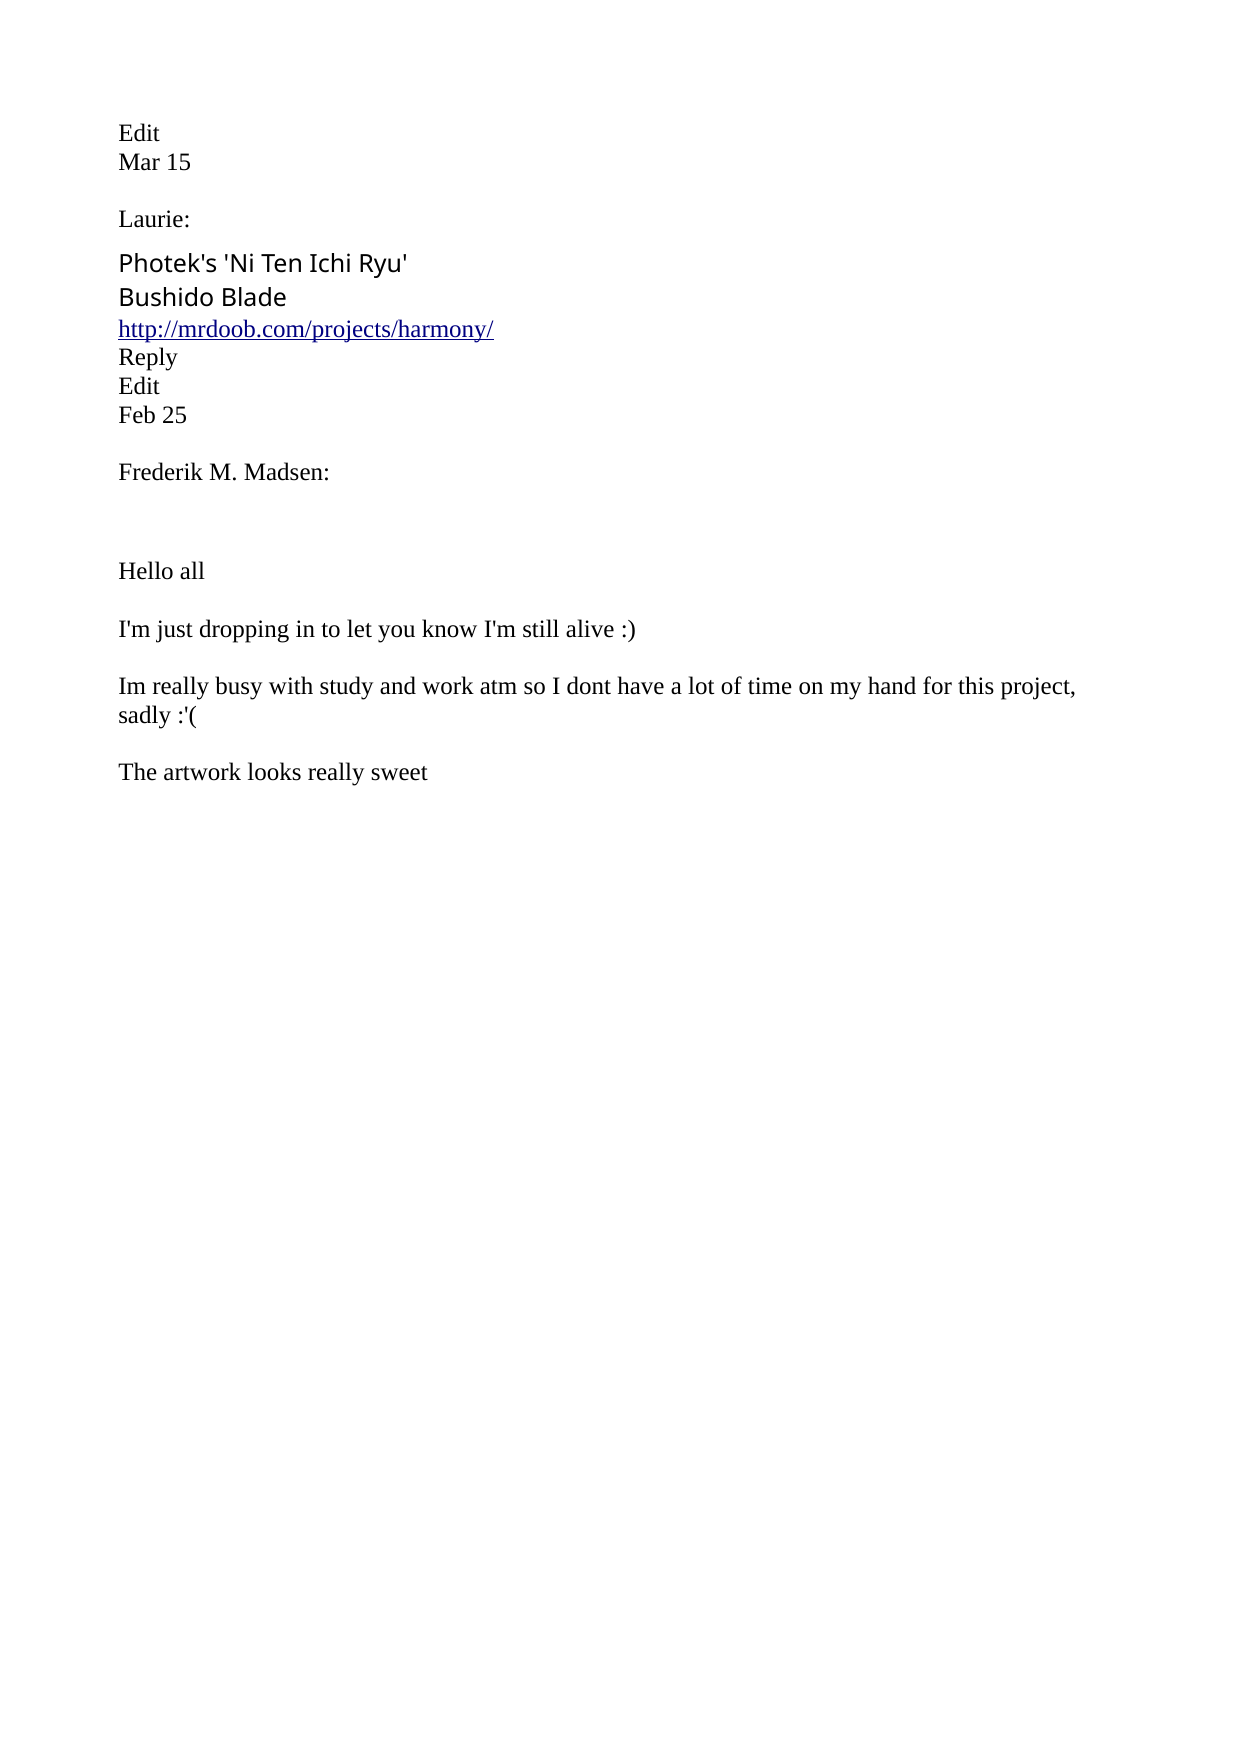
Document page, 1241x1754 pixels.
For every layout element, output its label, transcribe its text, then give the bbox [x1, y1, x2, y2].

text Reply [118, 342, 1122, 371]
text Frederik M. Madsen: [118, 457, 1122, 486]
list http://mrdoob.com/projects/harmony/ [118, 314, 1122, 342]
list Im really busy with study and work atm so I dont have a lot of time on my hand for this project, sadly :'( [118, 671, 1122, 729]
list The artwork looks really sweet [118, 757, 1122, 786]
text Laurie: [118, 204, 1122, 233]
text Edit [118, 118, 1122, 147]
text Feb 25 [118, 400, 1122, 429]
list Photek's 'Ni Ten Ichi Ryu' [118, 246, 1122, 280]
list Bushido Blade [118, 280, 1122, 314]
list I'm just dropping in to let you know I'm still alive :) [118, 614, 1122, 642]
list Hello all [118, 556, 1122, 585]
text Mar 15 [118, 147, 1122, 176]
text Edit [118, 371, 1122, 400]
